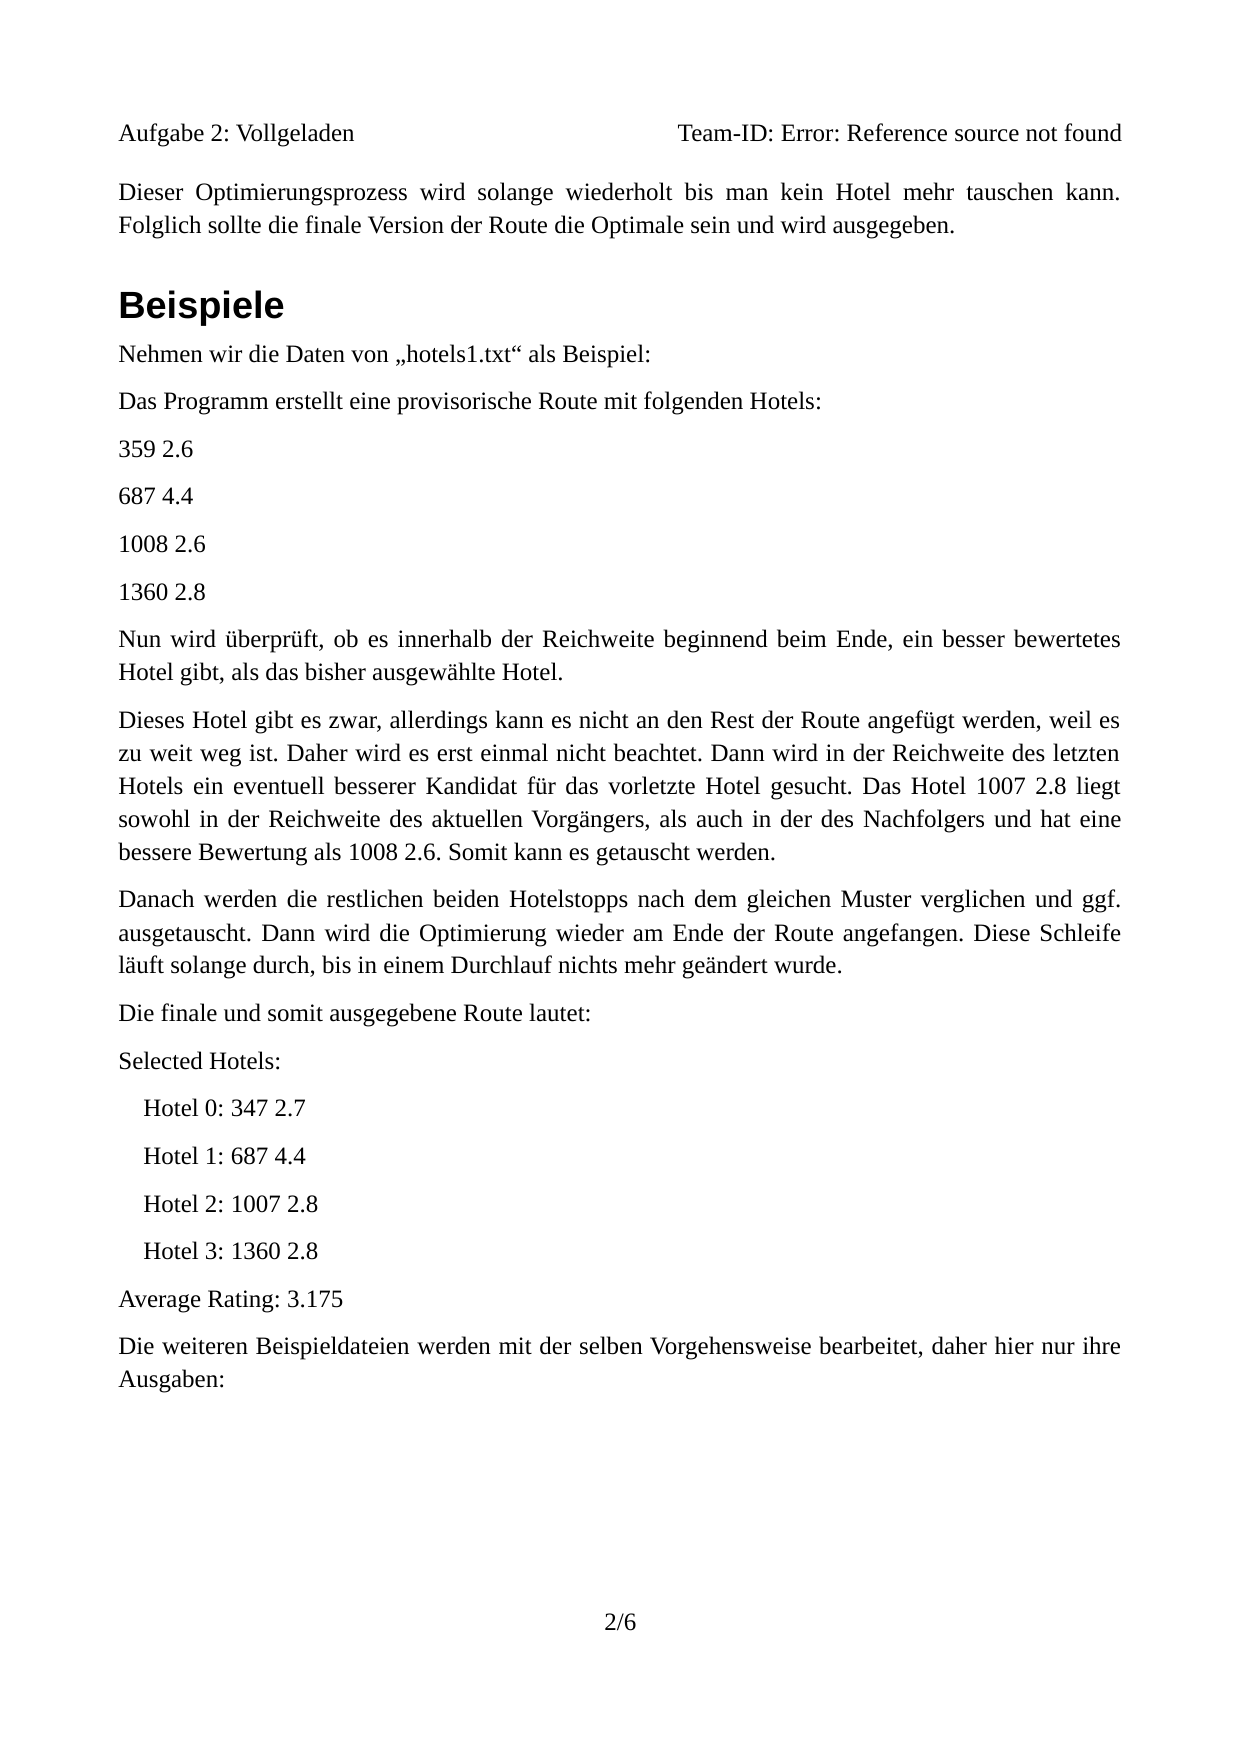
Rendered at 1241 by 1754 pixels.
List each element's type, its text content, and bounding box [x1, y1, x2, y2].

text 1360 2.8 [118, 577, 1122, 605]
text Die finale und somit ausgegebene Route lautet: [118, 998, 1122, 1027]
text 687 4.4 [118, 481, 1122, 510]
text Die weiteren Beispieldateien werden mit der selben Vorgehensweise bearbeitet, daher hier nur ihre Ausgaben: [118, 1331, 1122, 1393]
text Danach werden die restlichen beiden Hotelstopps nach dem gleichen Muster verglichen und ggf. ausgetauscht. Dann wird die Optimierung wieder am Ende der Route angefangen. Diese Schleife läuft solange durch, bis in einem Durchlauf nichts mehr geändert wurde. [118, 884, 1122, 979]
text Dieses Hotel gibt es zwar, allerdings kann es nicht an den Rest der Route angefügt werden, weil es zu weit weg ist. Daher wird es erst einmal nicht beachtet. Dann wird in der Reichweite des letzten Hotels ein eventuell besserer Kandidat für das vorletzte Hotel gesucht. Das Hotel 1007 2.8 liegt sowohl in der Reichweite des aktuellen Vorgängers, als auch in der des Nachfolgers und hat eine bessere Bewertung als 1008 2.6. Somit kann es getauscht werden. [118, 705, 1122, 866]
subtitle Beispiele [118, 282, 1122, 326]
text Nehmen wir die Daten von „hotels1.txt“ als Beispiel: [118, 339, 1122, 367]
text Hotel 1: 687 4.4 [118, 1141, 1122, 1170]
text Das Programm erstellt eine provisorische Route mit folgenden Hotels: [118, 386, 1122, 415]
text Selected Hotels: [118, 1046, 1122, 1074]
text Hotel 3: 1360 2.8 [118, 1236, 1122, 1265]
text Hotel 0: 347 2.7 [118, 1093, 1122, 1122]
text Nun wird überprüft, ob es innerhalb der Reichweite beginnend beim Ende, ein besser bewertetes Hotel gibt, als das bisher ausgewählte Hotel. [118, 624, 1122, 686]
text 359 2.6 [118, 434, 1122, 463]
text Hotel 2: 1007 2.8 [118, 1189, 1122, 1217]
text 1008 2.6 [118, 529, 1122, 558]
text Average Rating: 3.175 [118, 1284, 1122, 1313]
text Dieser Optimierungsprozess wird solange wiederholt bis man kein Hotel mehr tauschen kann. Folglich sollte die finale Version der Route die Optimale sein und wird ausgegeben. [118, 177, 1122, 239]
